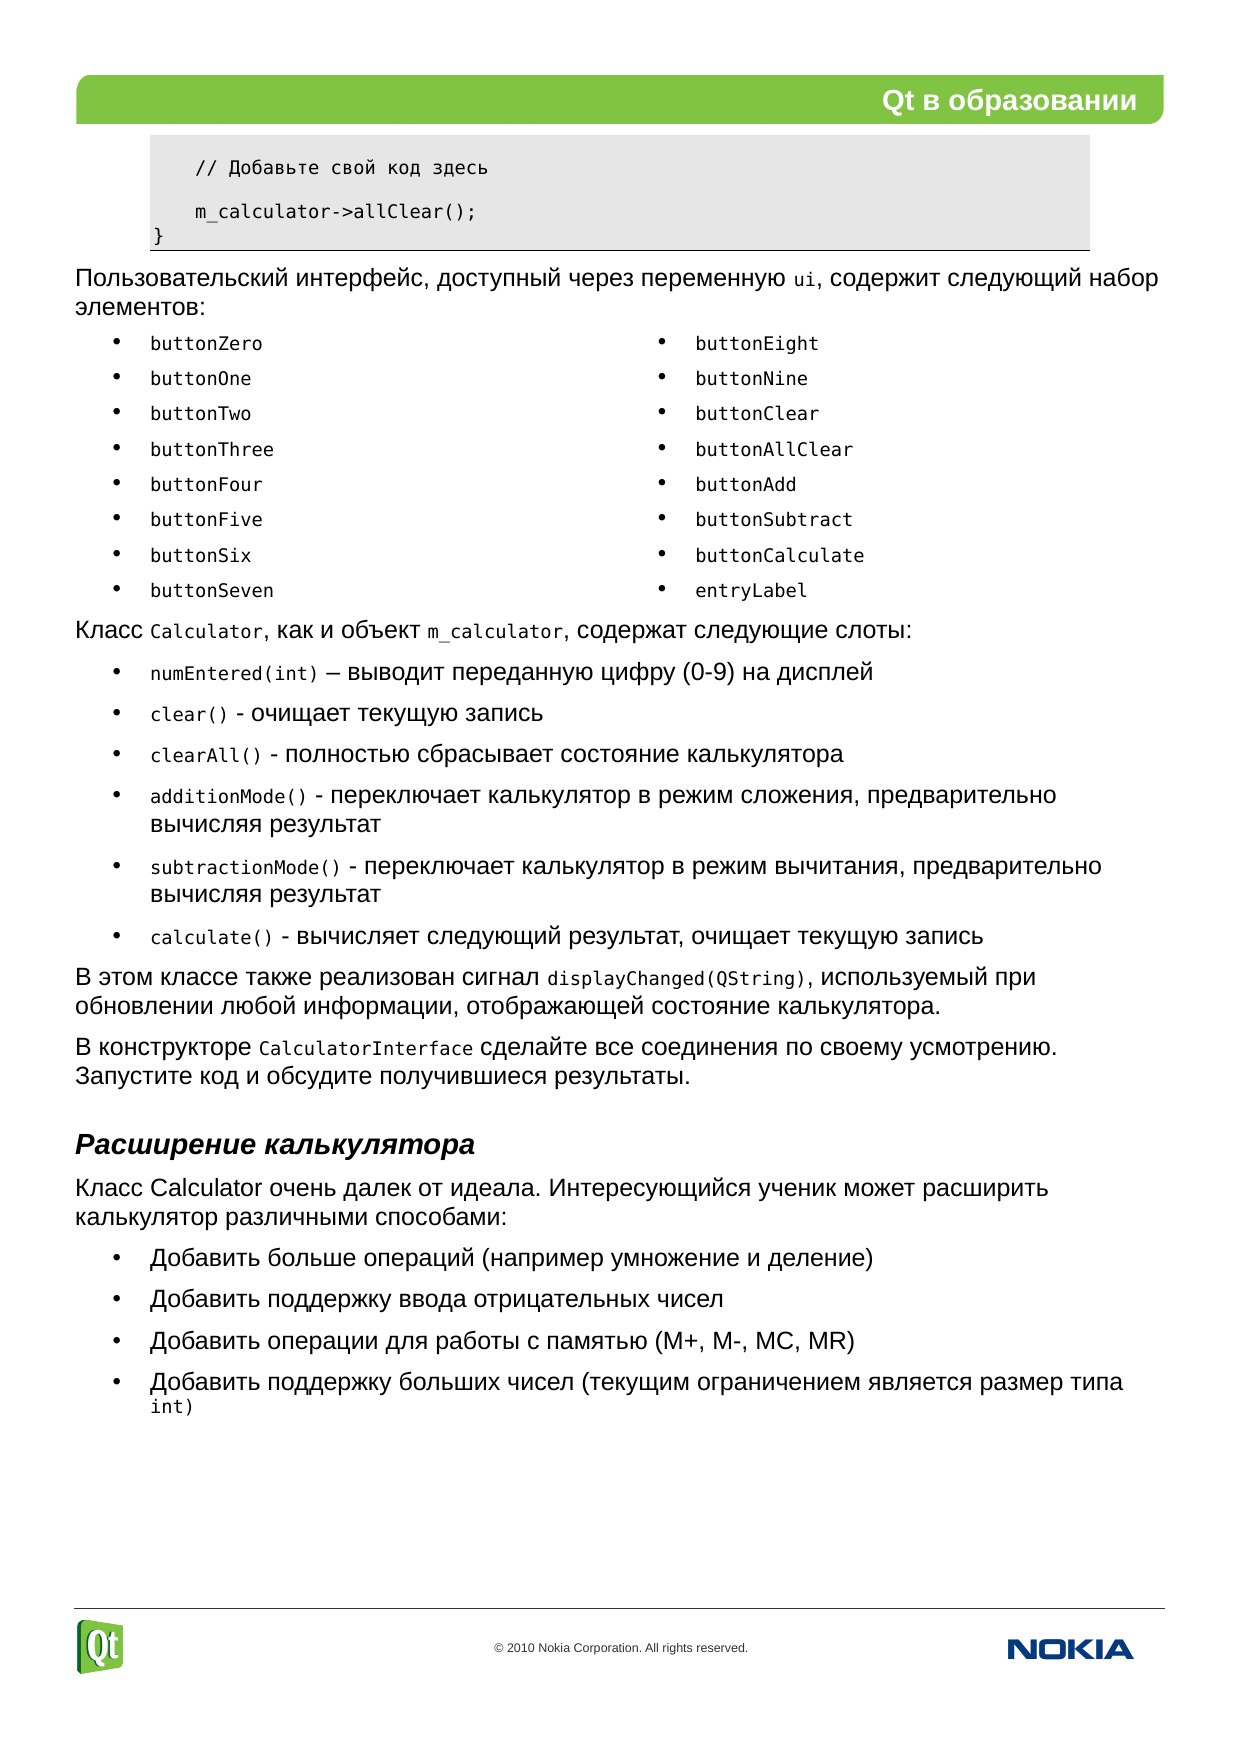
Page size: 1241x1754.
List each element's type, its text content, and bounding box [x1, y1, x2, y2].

list buttonEight [658, 333, 1165, 356]
list buttonTwo [112, 403, 620, 426]
picture [978, 1610, 1164, 1688]
text // Добавьте свой код здесь [150, 157, 1090, 179]
list entryLabel [658, 580, 1165, 603]
text Класс Calculator очень далек от идеала. Интересующийся ученик может расширить калькулятор различными способами: [75, 1173, 1165, 1231]
list buttonNine [658, 368, 1165, 391]
list Добавить больше операций (например умножение и деление) [112, 1243, 1165, 1272]
text Пользовательский интерфейс, доступный через переменную ui, содержит следующий набор элементов: [75, 263, 1165, 320]
picture [76, 75, 1164, 124]
list buttonFive [112, 509, 620, 532]
list Добавить поддержку больших чисел (текущим ограничением является размер типа int) [112, 1367, 1165, 1418]
list buttonSix [112, 544, 620, 567]
list buttonFour [112, 474, 620, 497]
text В этом классе также реализован сигнал displayChanged(QString), используемый при обновлении любой информации, отображающей состояние калькулятора. [75, 962, 1165, 1019]
list buttonThree [112, 439, 620, 461]
text m_calculator->allClear(); [150, 201, 1090, 222]
list buttonCalculate [658, 544, 1165, 567]
list calculate() - вычисляет следующий результат, очищает текущую запись [112, 921, 1165, 949]
subtitle Расширение калькулятора [75, 1127, 1165, 1161]
list clearAll() - полностью сбрасывает состояние калькулятора [112, 739, 1165, 768]
list Добавить операции для работы с памятью (M+, M-, MC, MR) [112, 1326, 1165, 1355]
list numEntered(int) – выводит переданную цифру (0-9) на дисплей [112, 656, 1165, 685]
text В конструкторе CalculatorInterface сделайте все соединения по своему усмотрению. Запустите код и обсудите получившиеся результаты. [75, 1032, 1165, 1089]
list Добавить поддержку ввода отрицательных чисел [112, 1284, 1165, 1313]
list clear() - очищает текущую запись [112, 698, 1165, 727]
picture [73, 1615, 127, 1679]
text } [150, 222, 1090, 250]
list buttonSeven [112, 580, 620, 603]
list buttonSubtract [658, 509, 1165, 532]
list buttonZero [112, 333, 620, 356]
list buttonAllClear [658, 439, 1165, 461]
text Класс Calculator, как и объект m_calculator, содержат следующие слоты: [75, 615, 1165, 644]
list buttonClear [658, 403, 1165, 426]
list subtractionMode() - переключает калькулятор в режим вычитания, предварительно вычисляя результат [112, 851, 1165, 908]
list additionMode() - переключает калькулятор в режим сложения, предварительно вычисляя результат [112, 781, 1165, 838]
list buttonAdd [658, 474, 1165, 497]
list buttonOne [112, 368, 620, 391]
